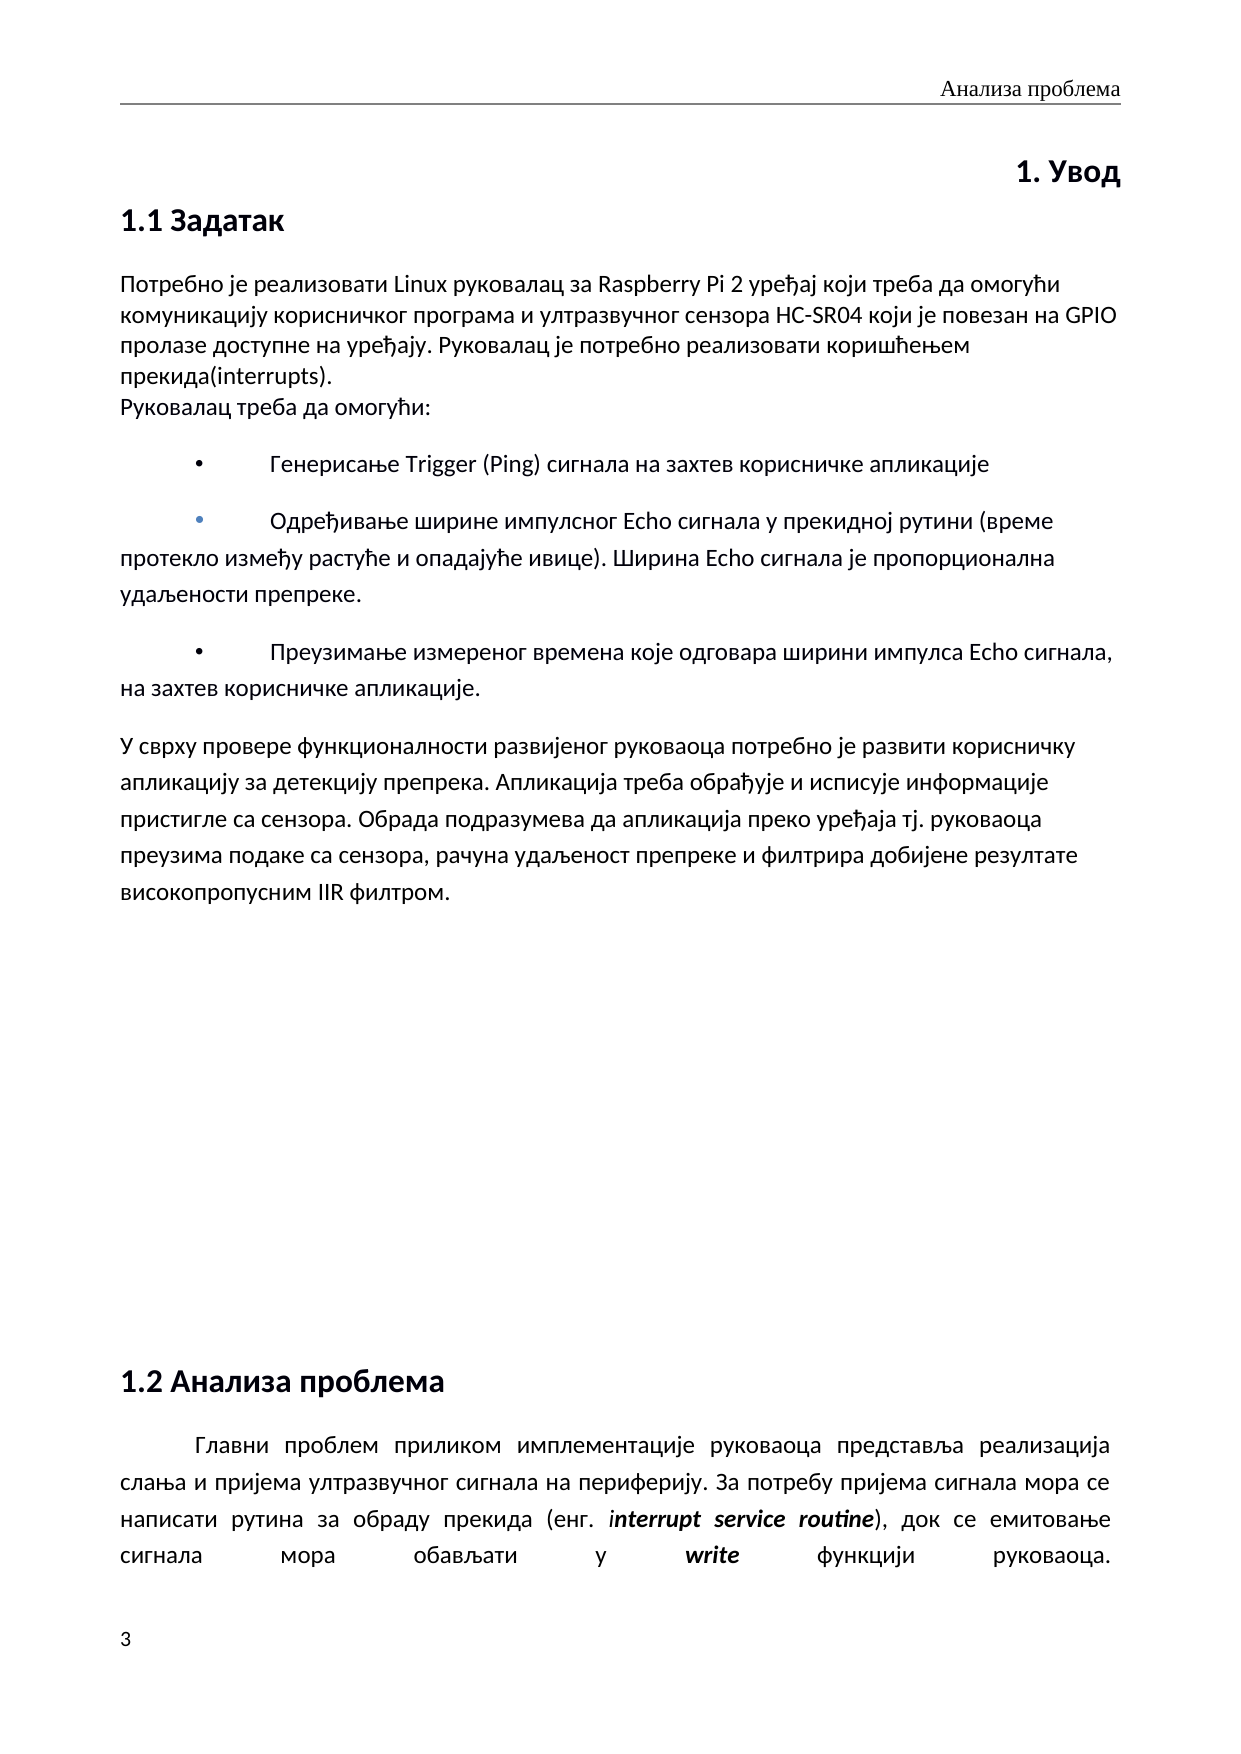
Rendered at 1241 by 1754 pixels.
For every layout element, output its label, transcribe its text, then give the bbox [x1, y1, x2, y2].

subtitle Одређивање ширине импулсног Echo сигнала у прекидној рутини (време протекло између растуће и опадајуће ивице). Ширина Echo сигнала је пропорционална удаљености препреке. [120, 505, 1121, 609]
subtitle 1. Увод [120, 150, 1121, 191]
text Главни проблем приликом имплементације руковаоца представља реализација слања и пријема ултразвучног сигнала на периферију. За потребу пријема сигнала мора се написати рутина за обраду прекида (енг. interrupt service routine), док се емитовање сигнала мора обављати у write функцији руковаоца. [120, 1429, 1111, 1570]
subtitle 1.1 Задатак [120, 199, 1121, 239]
subtitle 1.2 Анализа проблема [120, 1360, 1121, 1401]
subtitle Генерисање Trigger (Ping) сигнала на захтев корисничке апликације [120, 448, 1121, 478]
subtitle Преузимање измереног времена које одговара ширини импулса Echo сигнала, на захтев корисничке апликације. [120, 636, 1121, 703]
text Потребно је реализовати Linux руковалац за Raspberry Pi 2 уређај који треба да омогући комуникацију корисничког програма и ултразвучног сензора HC-SR04 који је повезан на GPIO пролазе доступне на уређају. Руковалац је потребно реализовати коришћењем прекида(interrupts). [120, 268, 1121, 391]
text У сврху провере функционалности развијеног руковаоца потребно је развити корисничку апликацију за детекцију препрека. Апликација треба обрађује и исписује информације пристигле са сензора. Обрада подразумева да апликација преко уређаја тј. руковаоца преузима подаке са сензора, рачуна удаљеност препреке и филтрира добијене резултате високопропусним IIR филтром. [120, 730, 1121, 907]
subtitle Руковалац треба да омогући: [120, 391, 1121, 421]
